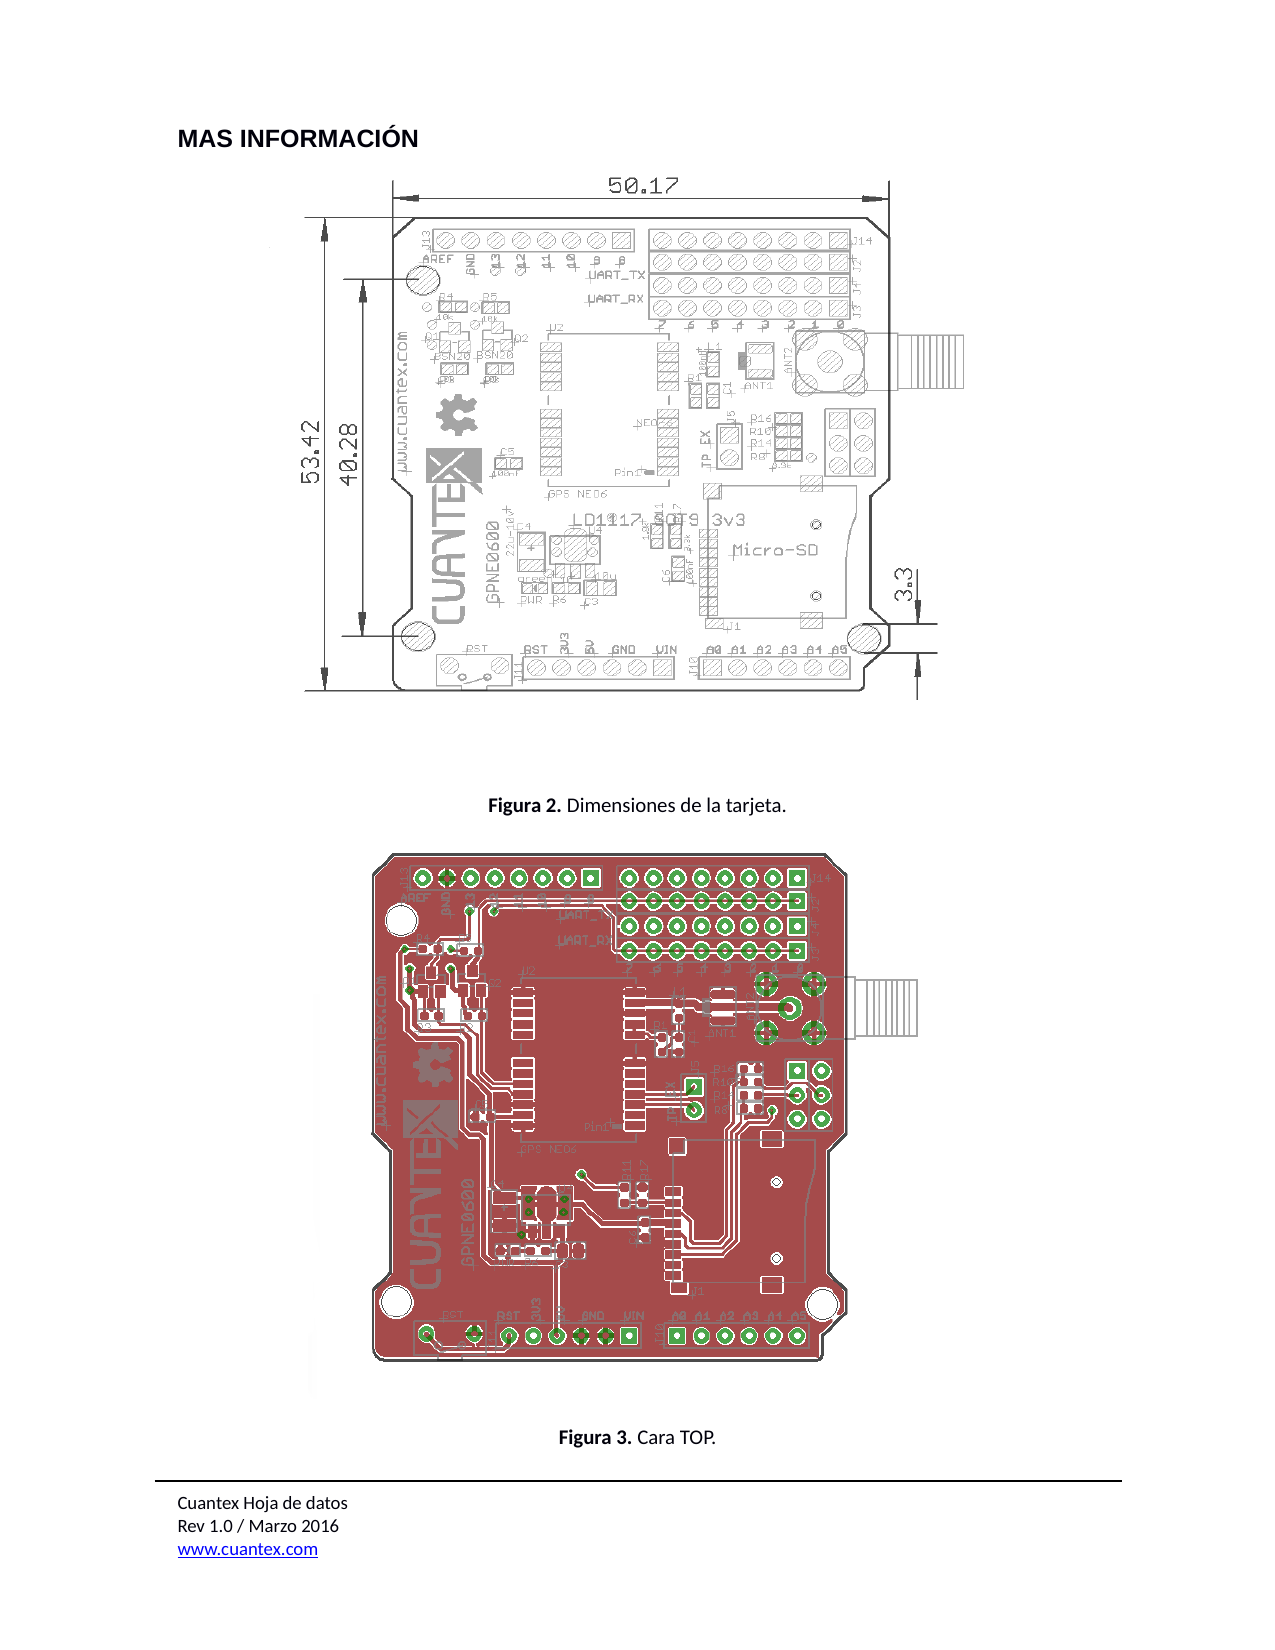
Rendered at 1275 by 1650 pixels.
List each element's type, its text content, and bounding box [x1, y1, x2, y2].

subtitle MAS INFORMACIÓN [177, 124, 1098, 152]
text Figura 3. Cara TOP. [177, 1424, 1098, 1450]
text Figura 2. Dimensiones de la tarjeta. [177, 792, 1098, 818]
picture [269, 166, 1006, 714]
picture [265, 833, 1016, 1399]
